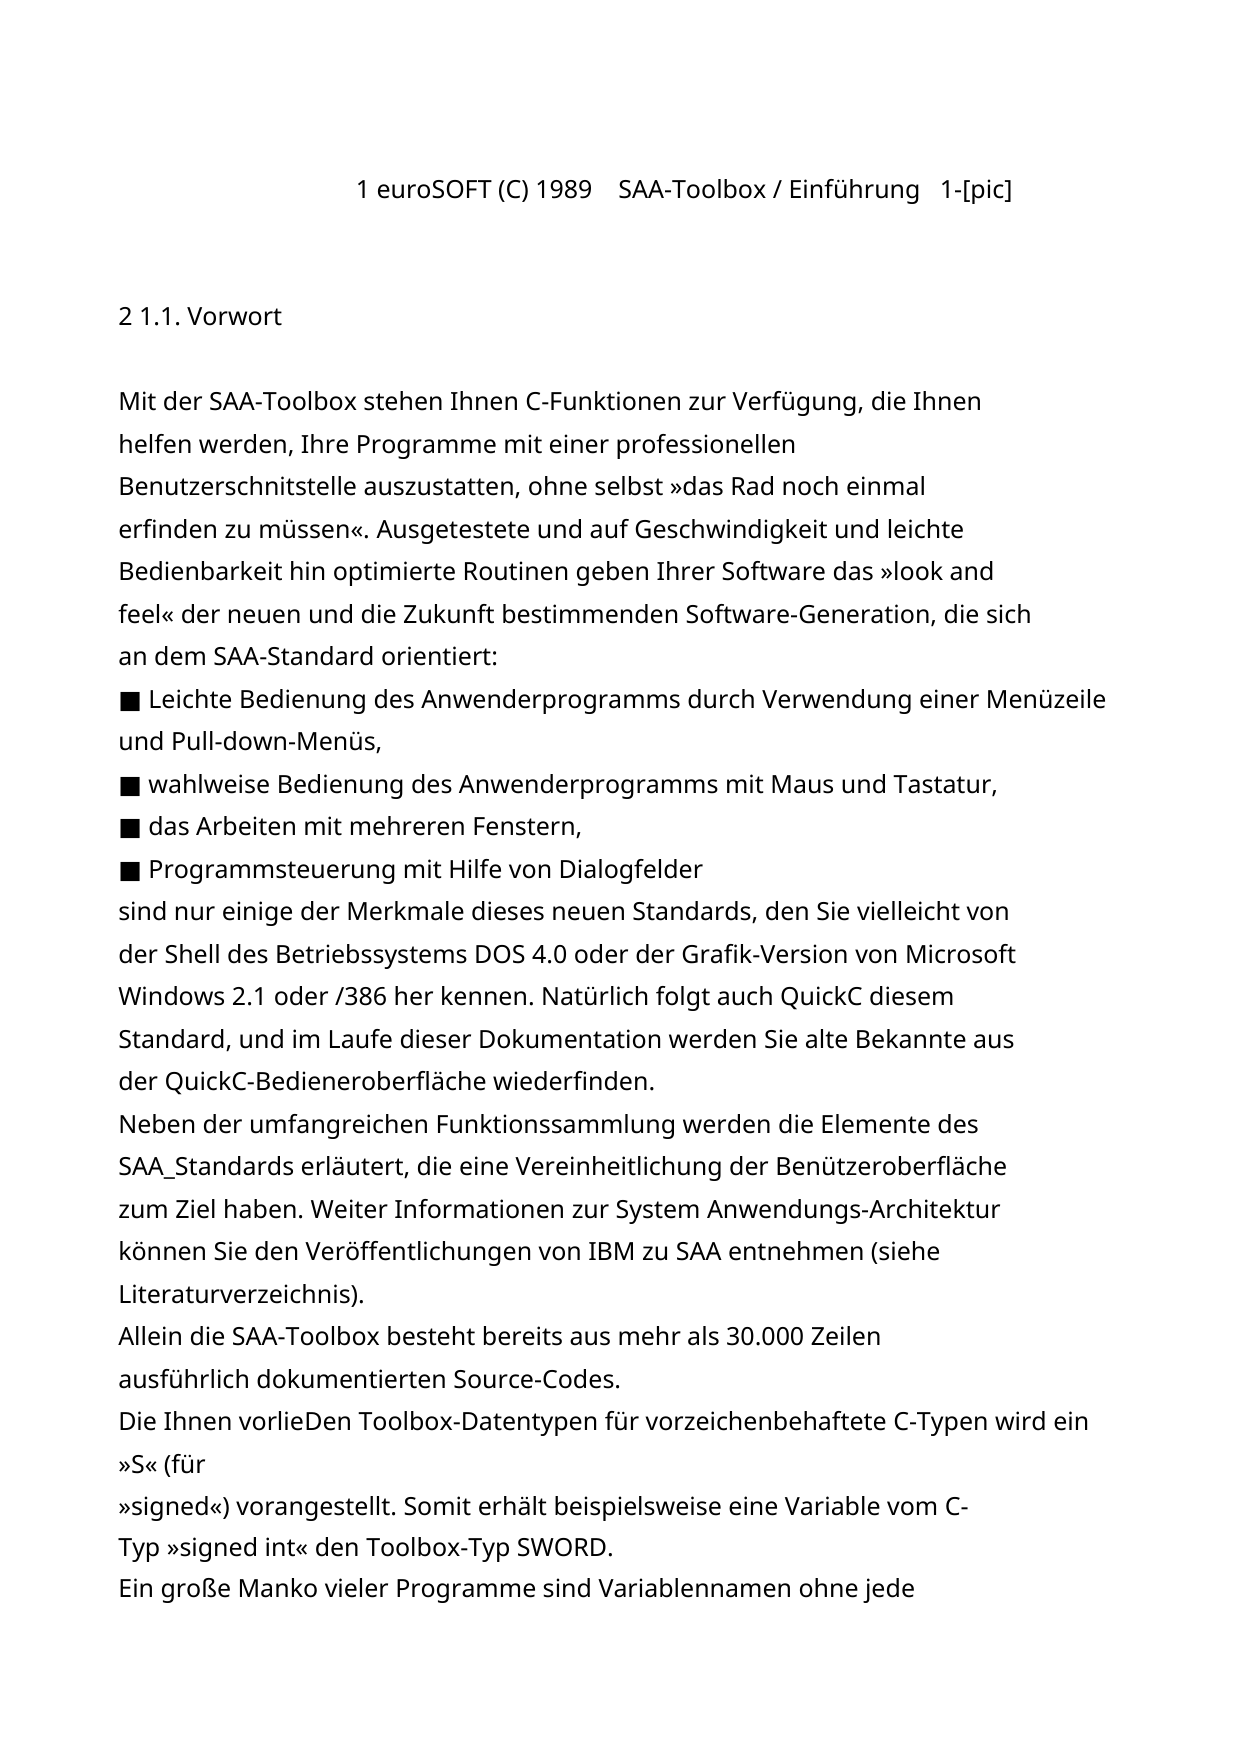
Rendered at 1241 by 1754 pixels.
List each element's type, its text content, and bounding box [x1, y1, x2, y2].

text ■ Programmsteuerung mit Hilfe von Dialogfelder [118, 851, 1122, 885]
text 2 1.1. Vorwort [118, 299, 1122, 333]
text Standard, und im Laufe dieser Dokumentation werden Sie alte Bekannte aus [118, 1021, 1122, 1055]
text ■ das Arbeiten mit mehreren Fenstern, [118, 809, 1122, 843]
text Mit der SAA-Toolbox stehen Ihnen C-Funktionen zur Verfügung, die Ihnen [118, 384, 1122, 418]
text Benutzerschnitstelle auszustatten, ohne selbst »das Rad noch einmal [118, 469, 1122, 503]
text Typ »signed int« den Toolbox-Typ SWORD. [118, 1529, 1122, 1564]
text »signed«) vorangestellt. Somit erhält beispielsweise eine Variable vom C- [118, 1489, 1122, 1523]
text Ein große Manko vieler Programme sind Variablennamen ohne jede [118, 1570, 1122, 1604]
text zum Ziel haben. Weiter Informationen zur System Anwendungs-Architektur [118, 1191, 1122, 1225]
text erfinden zu müssen«. Ausgetestete und auf Geschwindigkeit und leichte [118, 511, 1122, 545]
text Neben der umfangreichen Funktionssammlung werden die Elemente des [118, 1106, 1122, 1140]
text der Shell des Betriebssystems DOS 4.0 oder der Grafik-Version von Microsoft [118, 936, 1122, 970]
text SAA_Standards erläutert, die eine Vereinheitlichung der Benützeroberfläche [118, 1149, 1122, 1183]
text an dem SAA-Standard orientiert: [118, 639, 1122, 673]
text und Pull-down-Menüs, [118, 724, 1122, 758]
text ■ Leichte Bedienung des Anwenderprogramms durch Verwendung einer Menüzeile [118, 681, 1122, 715]
text sind nur einige der Merkmale dieses neuen Standards, den Sie vielleicht von [118, 894, 1122, 928]
text 1 euroSOFT (C) 1989 SAA-Toolbox / Einführung 1-[pic] [118, 171, 1122, 205]
text Bedienbarkeit hin optimierte Routinen geben Ihrer Software das »look and [118, 554, 1122, 588]
text Windows 2.1 oder /386 her kennen. Natürlich folgt auch QuickC diesem [118, 979, 1122, 1013]
text Die Ihnen vorlieDen Toolbox-Datentypen für vorzeichenbehaftete C-Typen wird ein »S« (für [118, 1404, 1122, 1480]
text helfen werden, Ihre Programme mit einer professionellen [118, 426, 1122, 460]
text können Sie den Veröffentlichungen von IBM zu SAA entnehmen (siehe [118, 1234, 1122, 1268]
text Allein die SAA-Toolbox besteht bereits aus mehr als 30.000 Zeilen [118, 1319, 1122, 1353]
text Literaturverzeichnis). [118, 1276, 1122, 1310]
text ausführlich dokumentierten Source-Codes. [118, 1361, 1122, 1395]
text der QuickC-Bedieneroberfläche wiederfinden. [118, 1064, 1122, 1098]
text feel« der neuen und die Zukunft bestimmenden Software-Generation, die sich [118, 596, 1122, 630]
text ■ wahlweise Bedienung des Anwenderprogramms mit Maus und Tastatur, [118, 766, 1122, 800]
